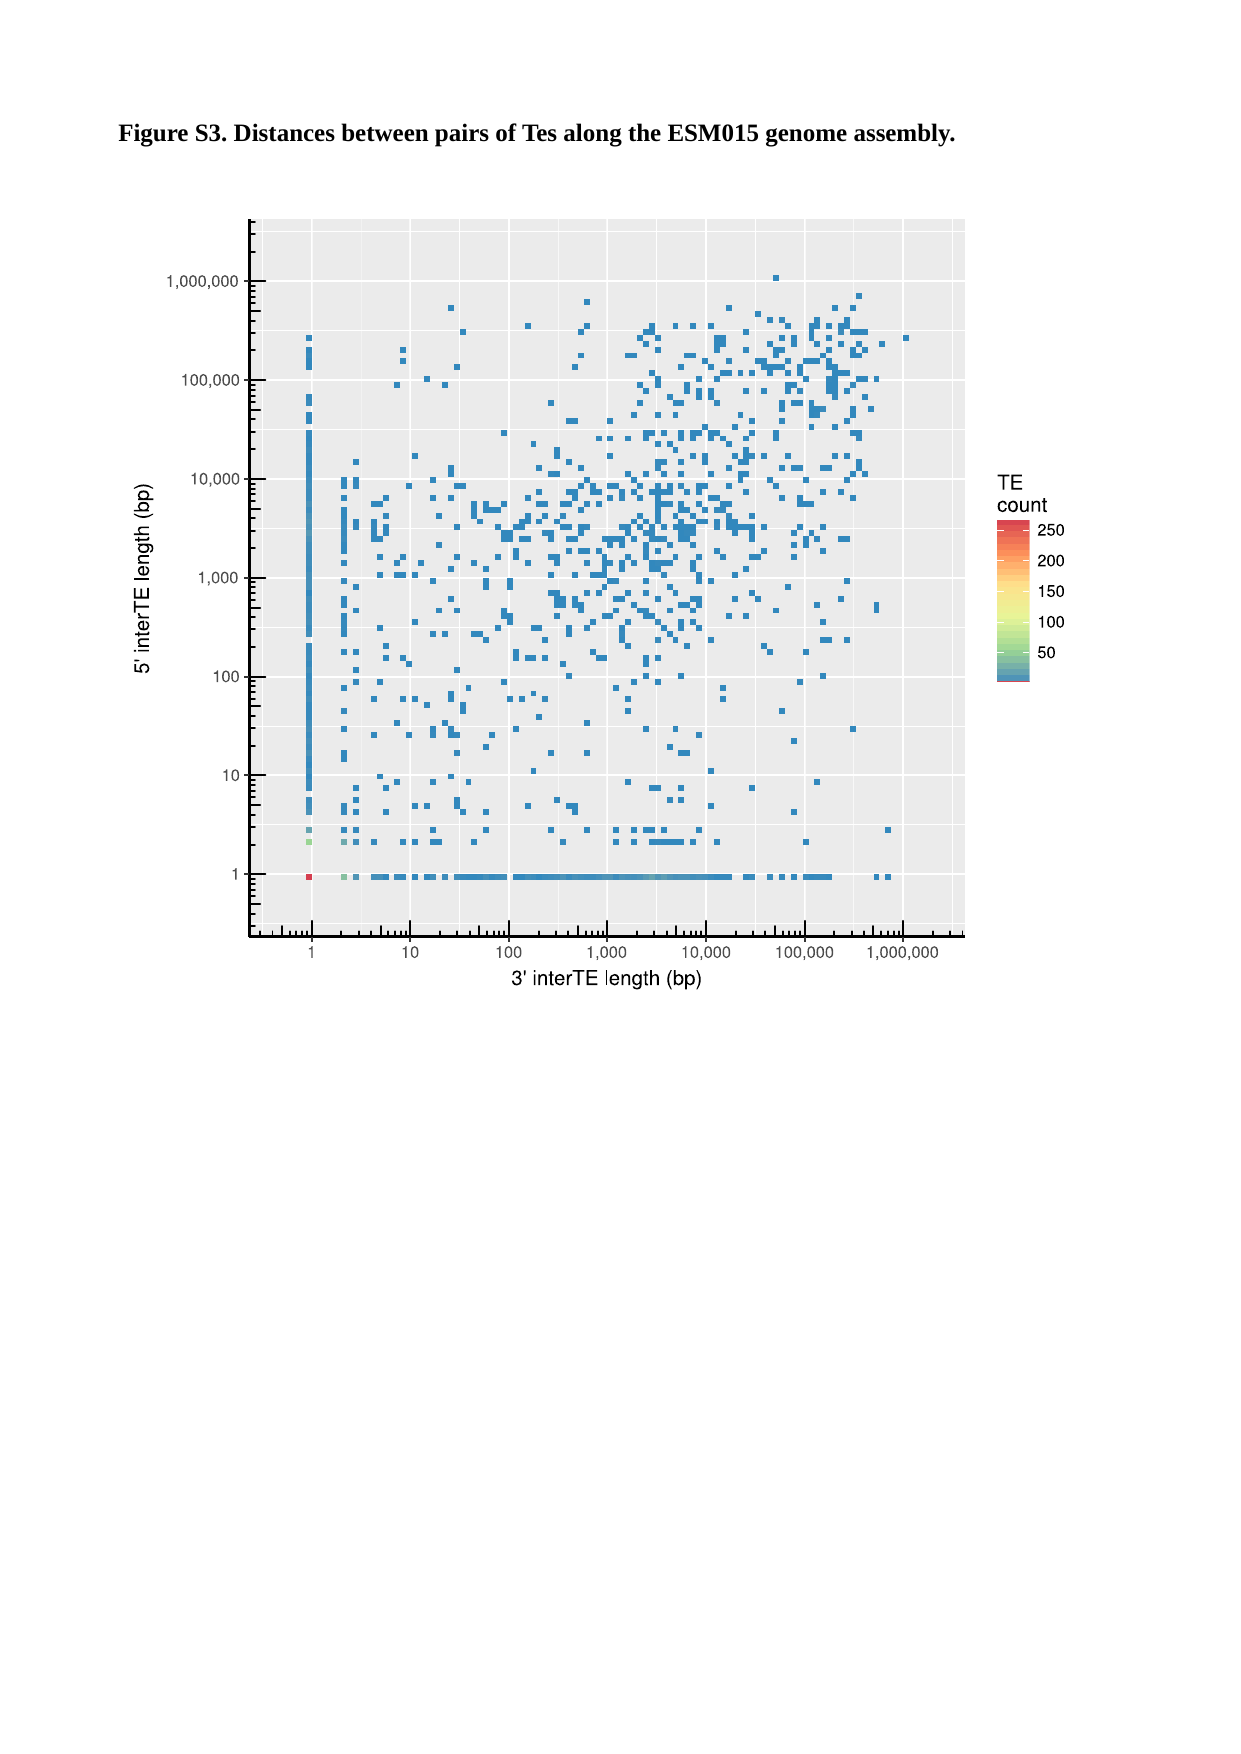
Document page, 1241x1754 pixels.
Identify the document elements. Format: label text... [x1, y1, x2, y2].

text Figure S3. Distances between pairs of Tes along the ESM015 genome assembly. [118, 118, 1122, 147]
